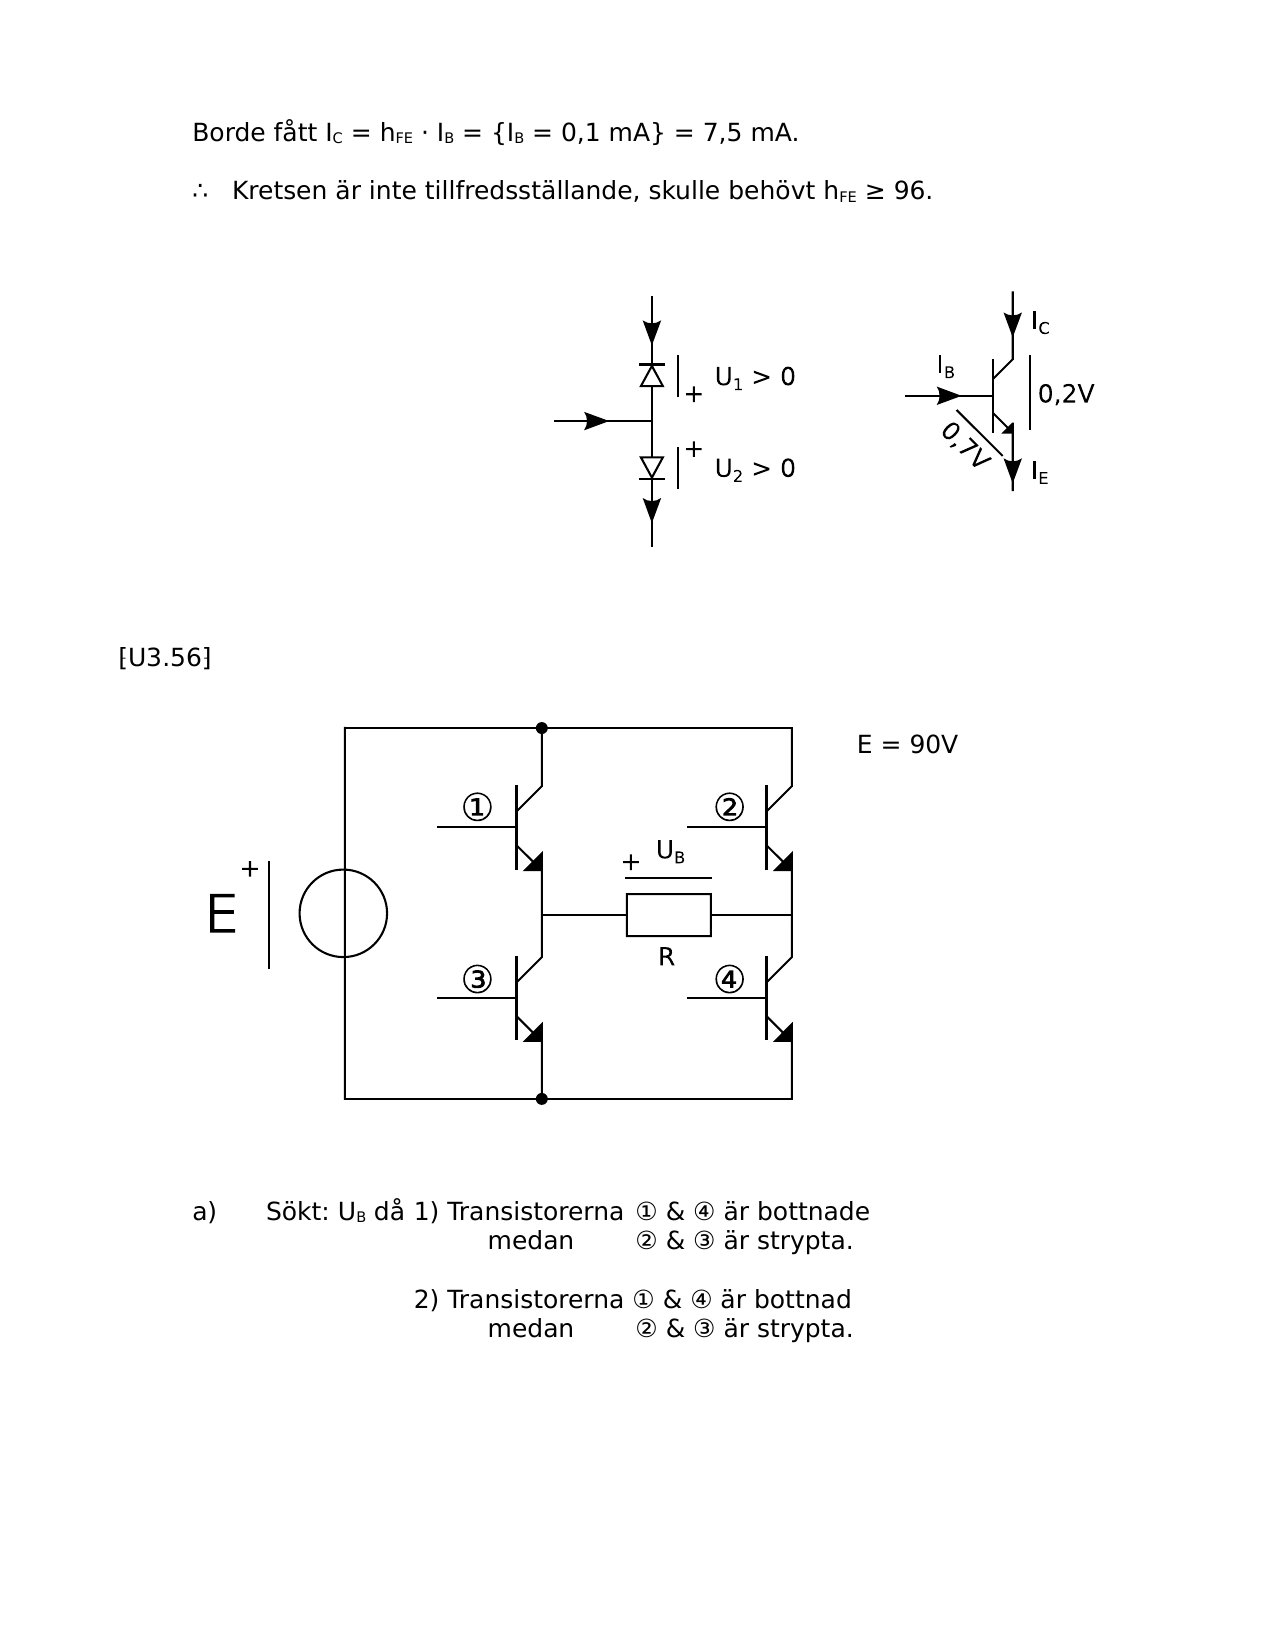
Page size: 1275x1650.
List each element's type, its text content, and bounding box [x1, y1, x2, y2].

text Borde fått IC = hFE ⋅ IB = {IB = 0,1 mA} = 7,5 mA. [118, 118, 1157, 147]
text a) Sökt: UB då 1) Transistorerna ① & ④ är bottnade [118, 1197, 1157, 1226]
text [118, 731, 343, 760]
text [346, 731, 540, 760]
text 2) Transistorerna ① & ④ är bottnad [118, 1285, 1157, 1314]
text ⁅U3.56⁆ [118, 643, 1157, 672]
text E = 90V [793, 731, 1157, 760]
text medan ② & ③ är strypta. [118, 1226, 1157, 1256]
text [543, 731, 790, 760]
text ∴ Kretsen är inte tillfredsställande, skulle behövt hFE ≥ 96. [118, 176, 1157, 206]
text medan ② & ③ är strypta. [118, 1314, 1157, 1343]
